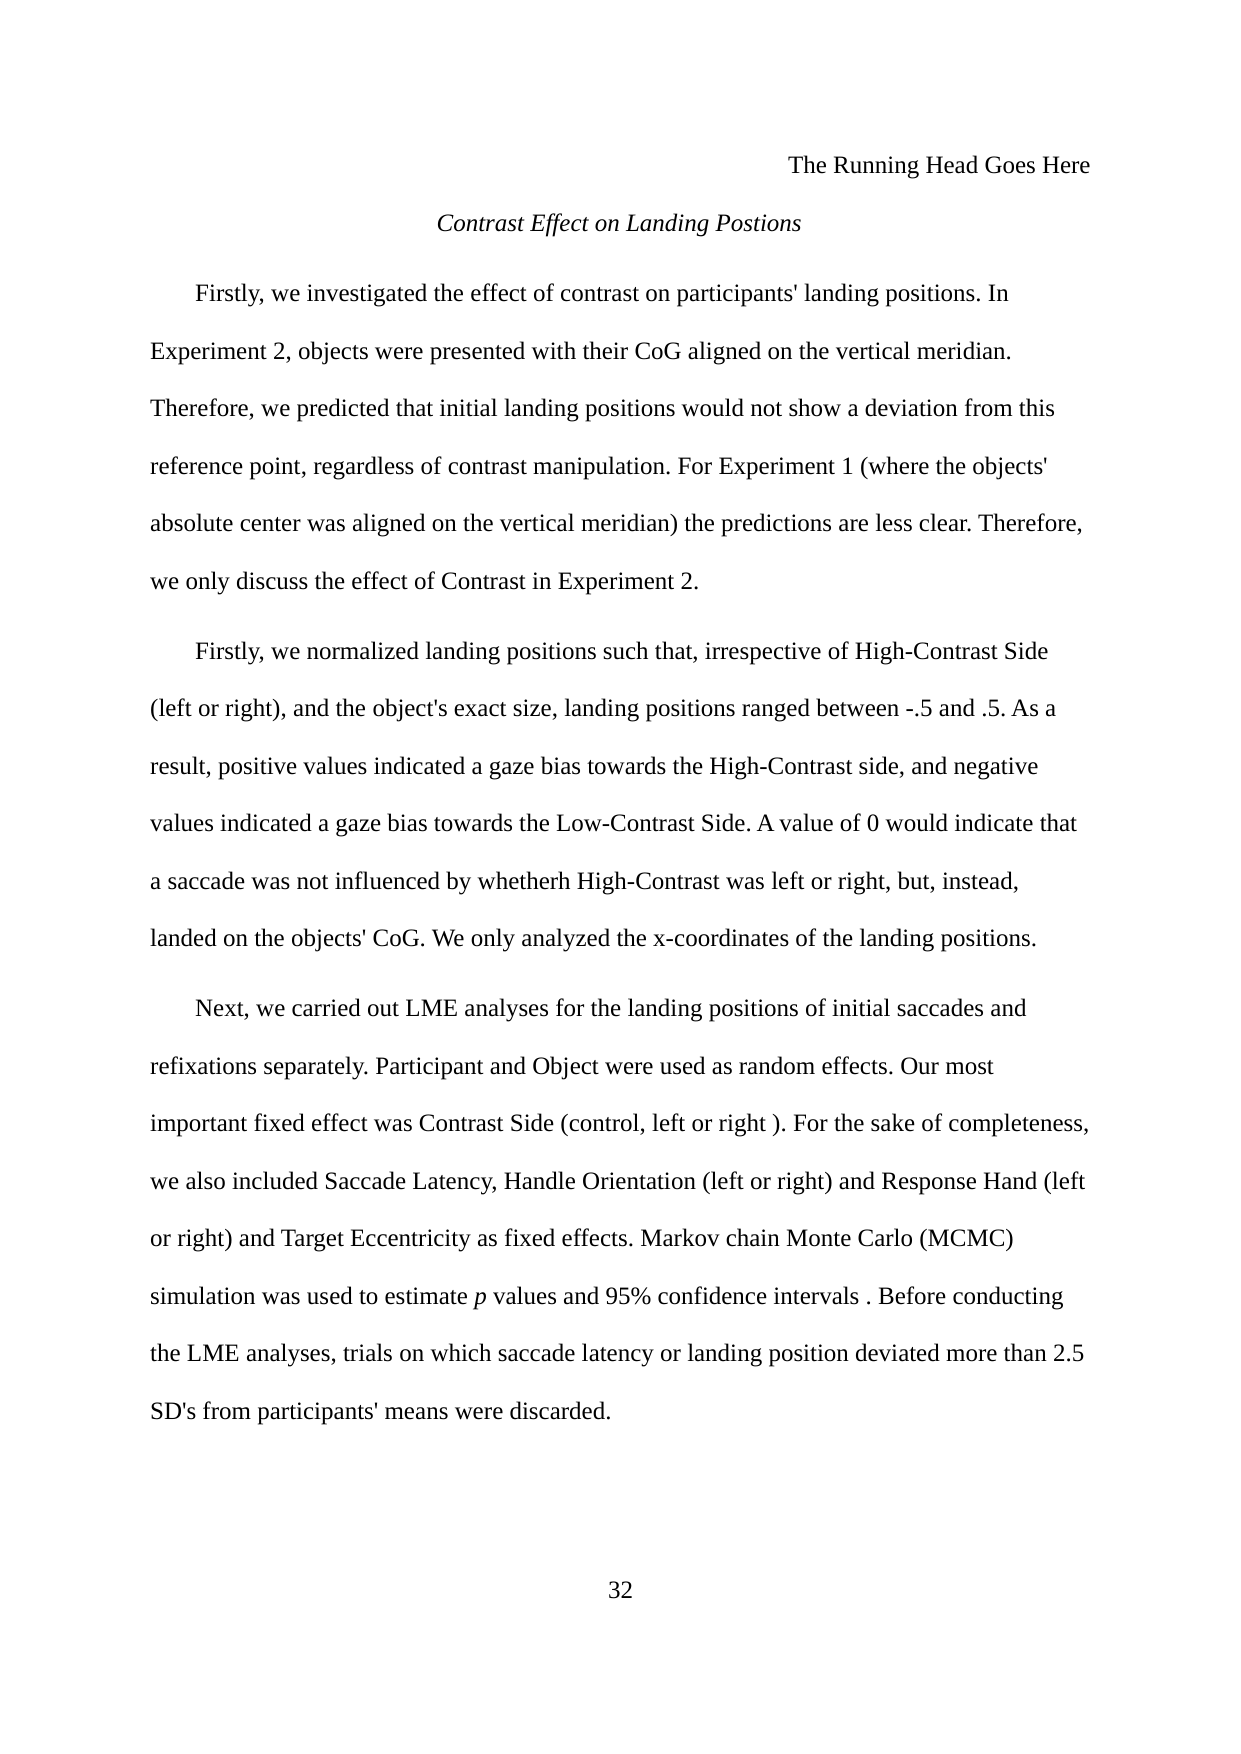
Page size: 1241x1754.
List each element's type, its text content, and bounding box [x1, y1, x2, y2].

subtitle Contrast Effect on Landing Postions [150, 208, 1091, 237]
text Next, we carried out LME analyses for the landing positions of initial saccades and refixations separately. Participant and Object were used as random effects. Our most important fixed effect was Contrast Side (control, left or right ). For the sake of completeness, we also included Saccade Latency, Handle Orientation (left or right) and Response Hand (left or right) and Target Eccentricity as fixed effects. Markov chain Monte Carlo (MCMC) simulation was used to estimate p values and 95% confidence intervals . Before conducting the LME analyses, trials on which saccade latency or landing position deviated more than 2.5 SD's from participants' means were discarded. [150, 993, 1091, 1424]
text Firstly, we investigated the effect of contrast on participants' landing positions. In Experiment 2, objects were presented with their CoG aligned on the vertical meridian. Therefore, we predicted that initial landing positions would not show a deviation from this reference point, regardless of contrast manipulation. For Experiment 1 (where the objects' absolute center was aligned on the vertical meridian) the predictions are less clear. Therefore, we only discuss the effect of Contrast in Experiment 2. [150, 278, 1091, 594]
text Firstly, we normalized landing positions such that, irrespective of High-Contrast Side (left or right), and the object's exact size, landing positions ranged between -.5 and .5. As a result, positive values indicated a gaze bias towards the High-Contrast side, and negative values indicated a gaze bias towards the Low-Contrast Side. A value of 0 would indicate that a saccade was not influenced by whetherh High-Contrast was left or right, but, instead, landed on the objects' CoG. We only analyzed the x-coordinates of the landing positions. [150, 636, 1091, 952]
